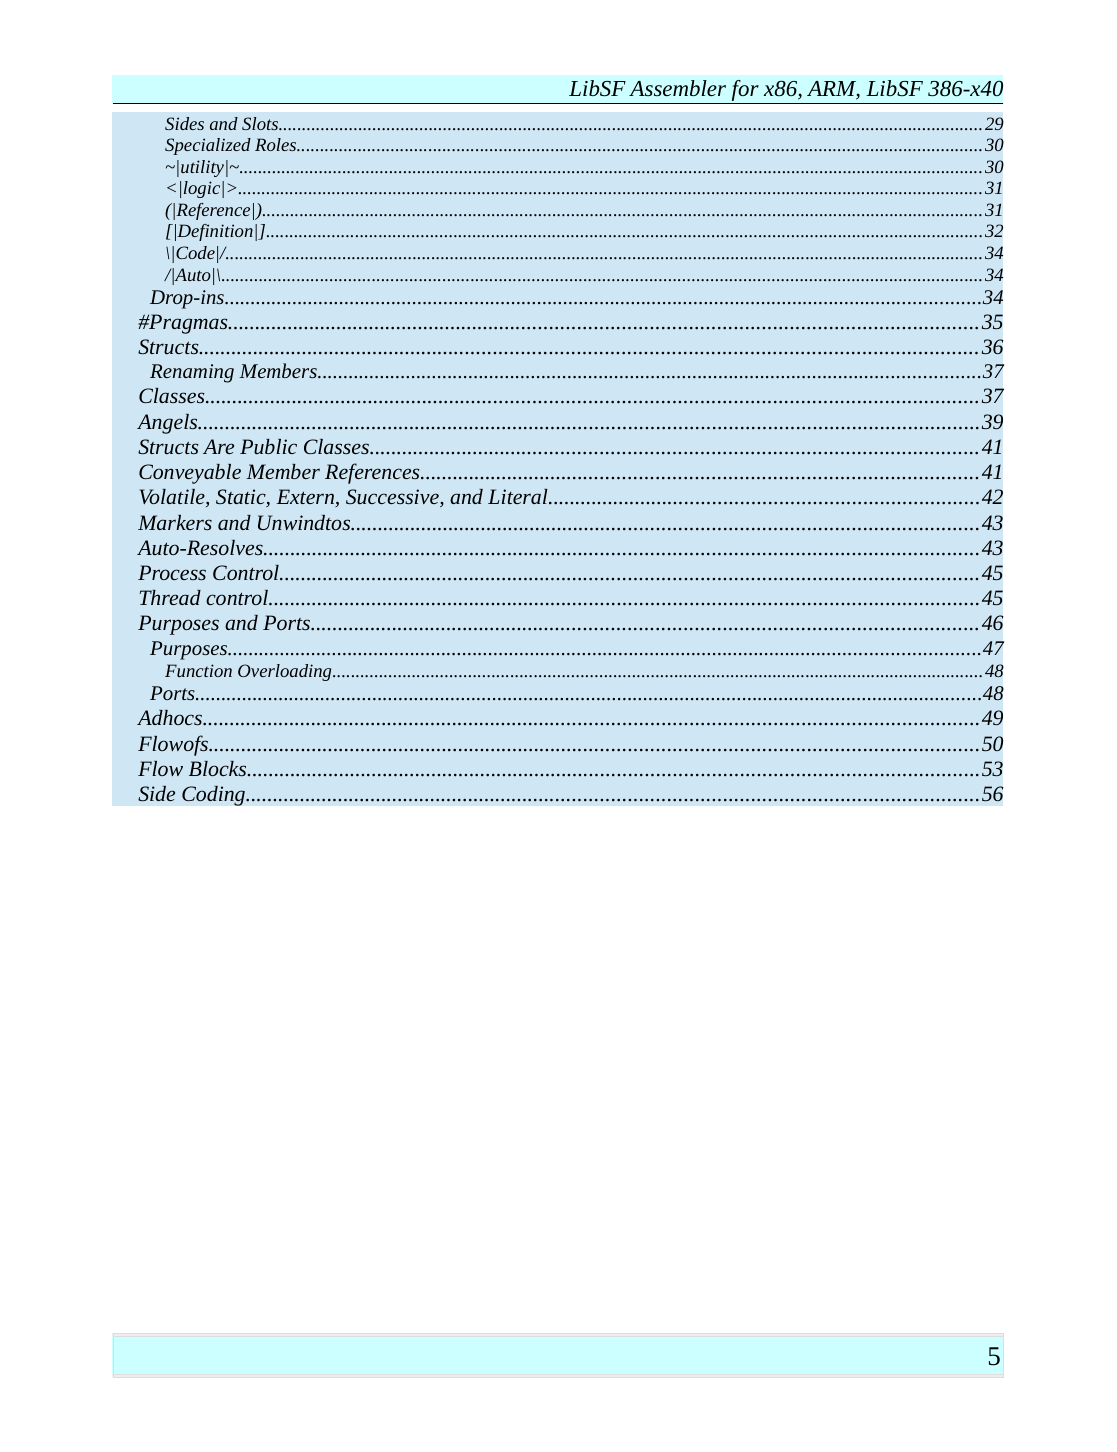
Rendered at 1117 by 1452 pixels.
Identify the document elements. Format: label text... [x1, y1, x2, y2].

text Renaming Members 37 [112, 359, 1003, 383]
text <|logic|> 31 [112, 177, 1003, 199]
text Purposes and Ports 46 [112, 610, 1003, 636]
text Purposes 47 [112, 636, 1003, 660]
text Auto-Resolves 43 [112, 535, 1003, 560]
text Thread control 45 [112, 585, 1003, 610]
text Markers and Unwindtos 43 [112, 509, 1003, 535]
text Conveyable Member References 41 [112, 459, 1003, 484]
text (|Reference|) 31 [112, 199, 1003, 220]
text Flowofs 50 [112, 731, 1003, 756]
text Sides and Slots 29 [112, 112, 1003, 134]
text Flow Blocks 53 [112, 756, 1003, 781]
text [|Definition|] 32 [112, 220, 1003, 242]
text Structs 36 [112, 334, 1003, 359]
text Function Overloading 48 [112, 660, 1003, 681]
text \|Code|/ 34 [112, 242, 1003, 263]
text Side Coding 56 [112, 781, 1003, 806]
text Volatile, Static, Extern, Successive, and Literal 42 [112, 484, 1003, 509]
text Specialized Roles 30 [112, 134, 1003, 156]
text ~|utility|~ 30 [112, 156, 1003, 177]
text Drop-ins 34 [112, 285, 1003, 309]
text Adhocs 49 [112, 705, 1003, 731]
text Ports 48 [112, 681, 1003, 705]
text Structs Are Public Classes 41 [112, 434, 1003, 459]
text Process Control 45 [112, 560, 1003, 585]
text /|Auto|\ 34 [112, 263, 1003, 285]
text Angels 39 [112, 409, 1003, 434]
text Classes 37 [112, 383, 1003, 409]
text #Pragmas 35 [112, 309, 1003, 334]
